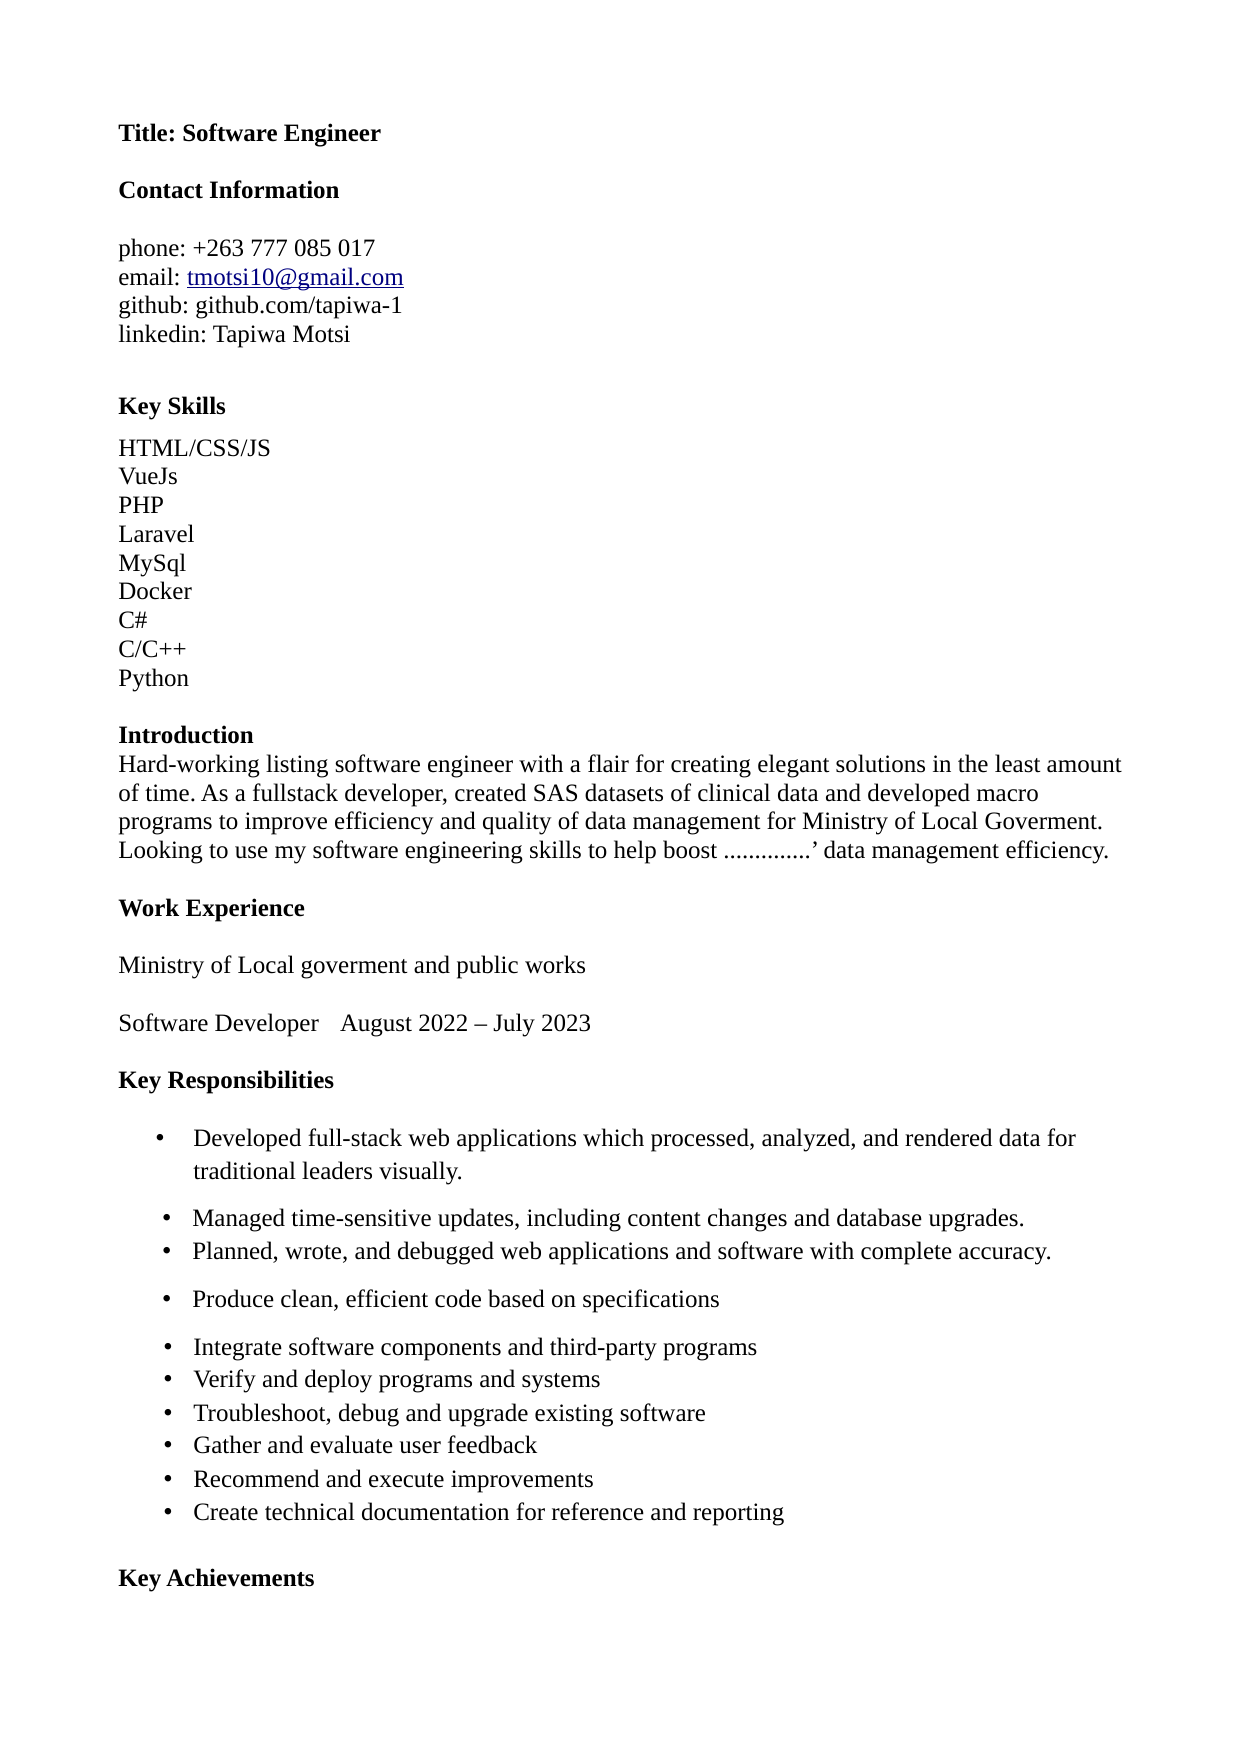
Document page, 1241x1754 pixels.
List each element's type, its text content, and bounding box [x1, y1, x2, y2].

text email: tmotsi10@gmail.com [118, 262, 1122, 291]
list Produce clean, efficient code based on specifications [162, 1284, 1122, 1313]
text Laravel [118, 519, 1122, 548]
text PHP [118, 490, 1122, 519]
text Title: Software Engineer [118, 118, 1122, 147]
text Introduction [118, 720, 1122, 749]
list Developed full-stack web applications which processed, analyzed, and rendered data for traditional leaders visually. [156, 1123, 1122, 1184]
text C# [118, 605, 1122, 634]
text MySql [118, 548, 1122, 576]
text C/C++ [118, 634, 1122, 663]
text Docker [118, 576, 1122, 605]
text Key Responsibilities [118, 1065, 1122, 1094]
text Python [118, 663, 1122, 691]
text Software Developer August 2022 – July 2023 [118, 1008, 1122, 1036]
text phone: +263 777 085 017 [118, 233, 1122, 262]
text linkedin: Tapiwa Motsi [118, 319, 1122, 348]
text Ministry of Local goverment and public works [118, 950, 1122, 979]
text HTML/CSS/JS [118, 433, 1122, 461]
list Verify and deploy programs and systems [164, 1364, 1122, 1393]
list Planned, wrote, and debugged web applications and software with complete accuracy. [162, 1236, 1122, 1265]
list Recommend and execute improvements [164, 1464, 1122, 1492]
text Key Achievements [118, 1563, 1122, 1591]
list Troubleshoot, debug and upgrade existing software [164, 1398, 1122, 1426]
list Managed time-sensitive updates, including content changes and database upgrades. [162, 1203, 1122, 1232]
text github: github.com/tapiwa-1 [118, 291, 1122, 319]
text VueJs [118, 461, 1122, 490]
list Create technical documentation for reference and reporting [164, 1497, 1122, 1525]
text Work Experience [118, 893, 1122, 921]
list Integrate software components and third-party programs [164, 1332, 1122, 1360]
text Contact Information [118, 176, 1122, 204]
list Gather and evaluate user feedback [164, 1431, 1122, 1459]
subtitle Key Skills [118, 391, 1122, 420]
text Hard-working listing software engineer with a flair for creating elegant solutions in the least amount of time. As a fullstack developer, created SAS datasets of clinical data and developed macro programs to improve efficiency and quality of data management for Ministry of Local Goverment. Looking to use my software engineering skills to help boost ..............’ data management efficiency. [118, 749, 1122, 864]
